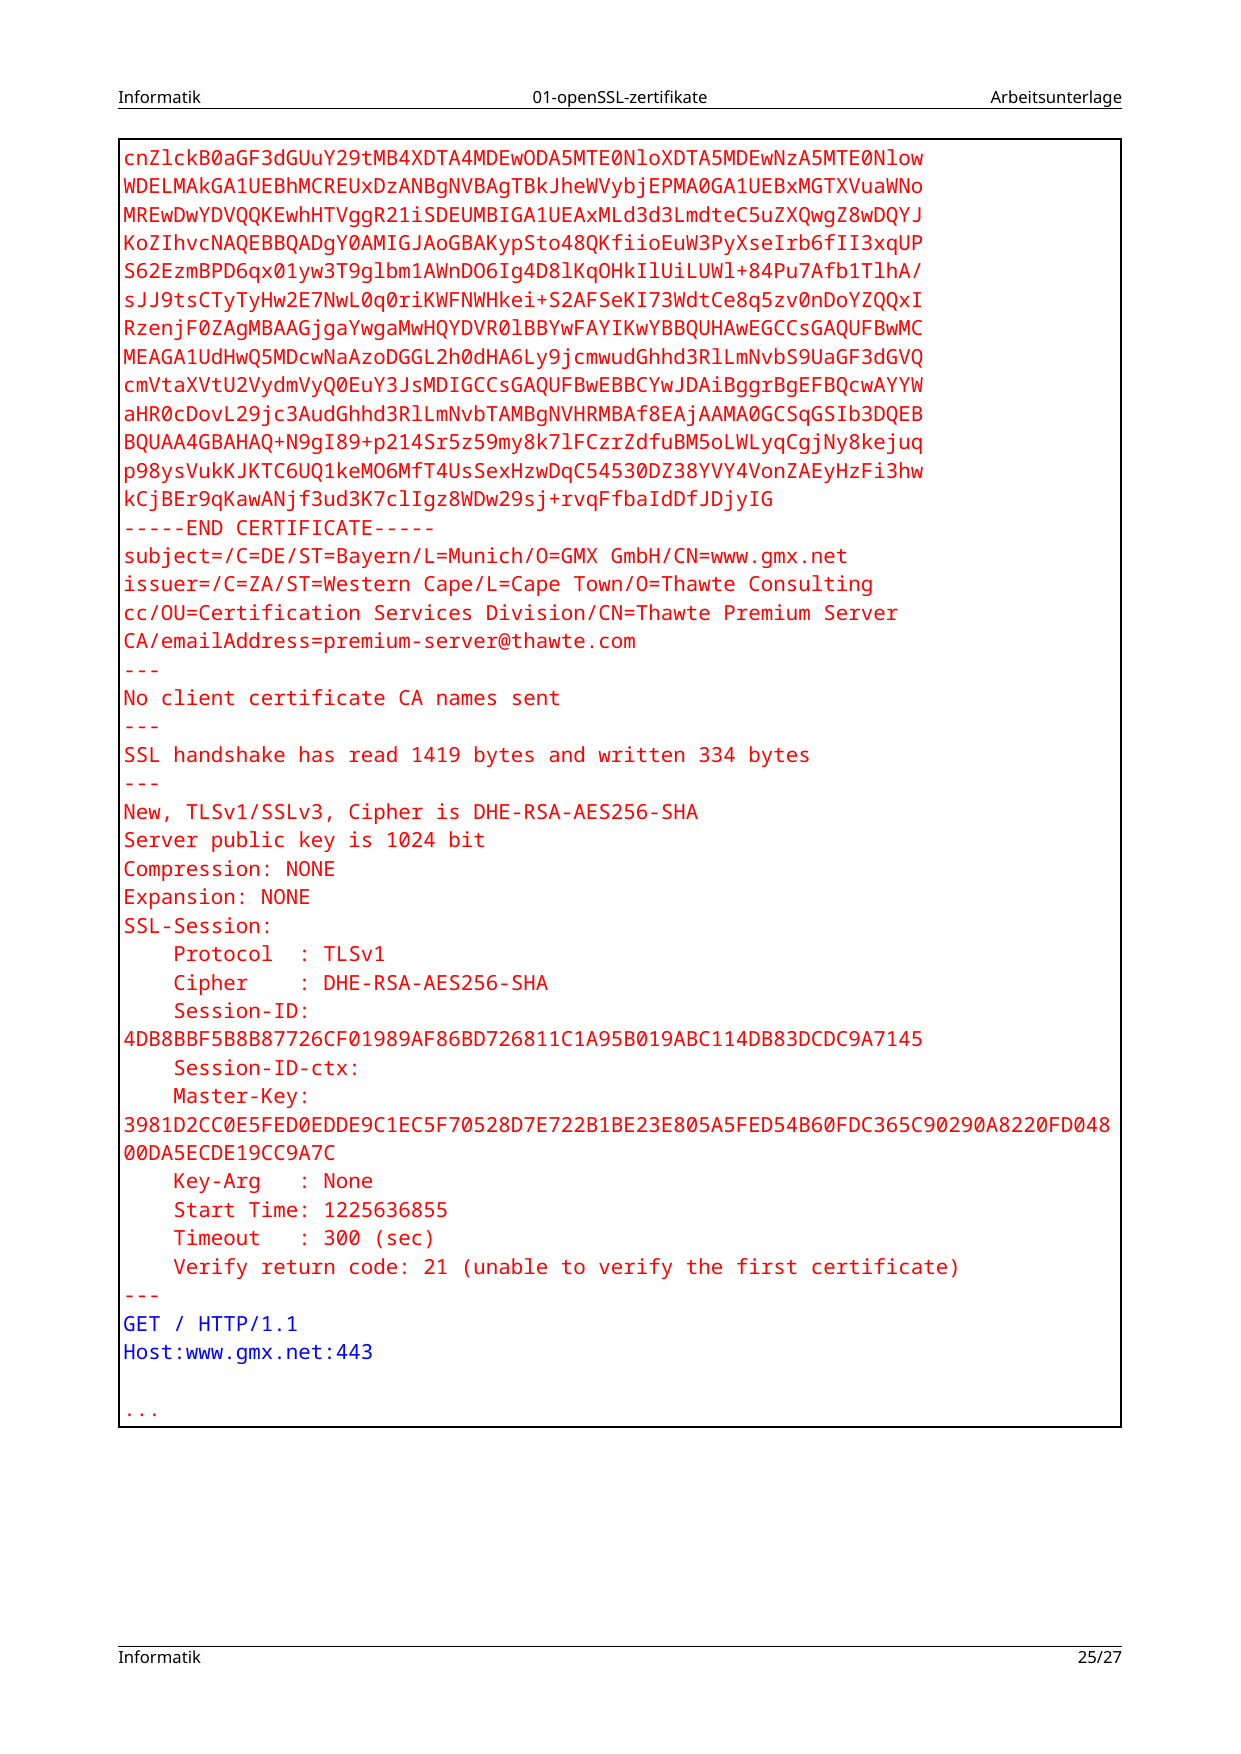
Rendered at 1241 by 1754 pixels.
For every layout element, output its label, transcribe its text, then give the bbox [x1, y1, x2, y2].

text Protocol : TLSv1 [120, 934, 1120, 963]
text --- [120, 763, 1120, 792]
text p98ysVukKJKTC6UQ1keMO6MfT4UsSexHzwDqC54530DZ38YVY4VonZAEyHzFi3hw [120, 451, 1120, 479]
text Server public key is 1024 bit [120, 820, 1120, 849]
text aHR0cDovL29jc3AudGhhd3RlLmNvbTAMBgNVHRMBAf8EAjAAMA0GCSqGSIb3DQEB [120, 394, 1120, 422]
text RzenjF0ZAgMBAAGjgaYwgaMwHQYDVR0lBBYwFAYIKwYBBQUHAwEGCCsGAQUFBwMC [120, 308, 1120, 337]
text BQUAA4GBAHAQ+N9gI89+p214Sr5z59my8k7lFCzrZdfuBM5oLWLyqCgjNy8kejuq [120, 422, 1120, 451]
text Cipher : DHE-RSA-AES256-SHA [120, 963, 1120, 991]
text SSL handshake has read 1419 bytes and written 334 bytes [120, 735, 1120, 763]
text SSL-Session: [120, 906, 1120, 934]
text GET / HTTP/1.1 [120, 1304, 1120, 1332]
text New, TLSv1/SSLv3, Cipher is DHE-RSA-AES256-SHA [120, 792, 1120, 820]
text Master-Key: 3981D2CC0E5FED0EDDE9C1EC5F70528D7E722B1BE23E805A5FED54B60FDC365C90290A8220FD04800DA5ECDE19CC9A7C [120, 1076, 1120, 1162]
text No client certificate CA names sent [120, 678, 1120, 707]
text Key-Arg : None [120, 1162, 1120, 1190]
text issuer=/C=ZA/ST=Western Cape/L=Cape Town/O=Thawte Consulting cc/OU=Certification Services Division/CN=Thawte Premium Server CA/emailAddress=premium-server@thawte.com [120, 564, 1120, 650]
text WDELMAkGA1UEBhMCREUxDzANBgNVBAgTBkJheWVybjEPMA0GA1UEBxMGTXVuaWNo [120, 166, 1120, 195]
text cnZlckB0aGF3dGUuY29tMB4XDTA4MDEwODA5MTE0NloXDTA5MDEwNzA5MTE0Nlow [120, 140, 1120, 166]
text ... [120, 1389, 1120, 1426]
text --- [120, 707, 1120, 735]
text Compression: NONE [120, 849, 1120, 877]
text MEAGA1UdHwQ5MDcwNaAzoDGGL2h0dHA6Ly9jcmwudGhhd3RlLmNvbS9UaGF3dGVQ [120, 337, 1120, 365]
text Expansion: NONE [120, 877, 1120, 906]
text S62EzmBPD6qx01yw3T9glbm1AWnDO6Ig4D8lKqOHkIlUiLUWl+84Pu7Afb1TlhA/ [120, 252, 1120, 280]
text -----END CERTIFICATE----- [120, 508, 1120, 536]
text Verify return code: 21 (unable to verify the first certificate) [120, 1247, 1120, 1275]
text Start Time: 1225636855 [120, 1190, 1120, 1218]
text Session-ID: 4DB8BBF5B8B87726CF01989AF86BD726811C1A95B019ABC114DB83DCDC9A7145 [120, 991, 1120, 1048]
text cmVtaXVtU2VydmVyQ0EuY3JsMDIGCCsGAQUFBwEBBCYwJDAiBggrBgEFBQcwAYYW [120, 365, 1120, 394]
text KoZIhvcNAQEBBQADgY0AMIGJAoGBAKypSto48QKfiioEuW3PyXseIrb6fII3xqUP [120, 223, 1120, 252]
text MREwDwYDVQQKEwhHTVggR21iSDEUMBIGA1UEAxMLd3d3LmdteC5uZXQwgZ8wDQYJ [120, 195, 1120, 223]
text kCjBEr9qKawANjf3ud3K7clIgz8WDw29sj+rvqFfbaIdDfJDjyIG [120, 479, 1120, 508]
text Timeout : 300 (sec) [120, 1218, 1120, 1247]
text Host:www.gmx.net:443 [120, 1332, 1120, 1366]
text subject=/C=DE/ST=Bayern/L=Munich/O=GMX GmbH/CN=www.gmx.net [120, 536, 1120, 564]
text sJJ9tsCTyTyHw2E7NwL0q0riKWFNWHkei+S2AFSeKI73WdtCe8q5zv0nDoYZQQxI [120, 280, 1120, 308]
text --- [120, 1275, 1120, 1304]
text Session-ID-ctx: [120, 1048, 1120, 1076]
text --- [120, 650, 1120, 678]
